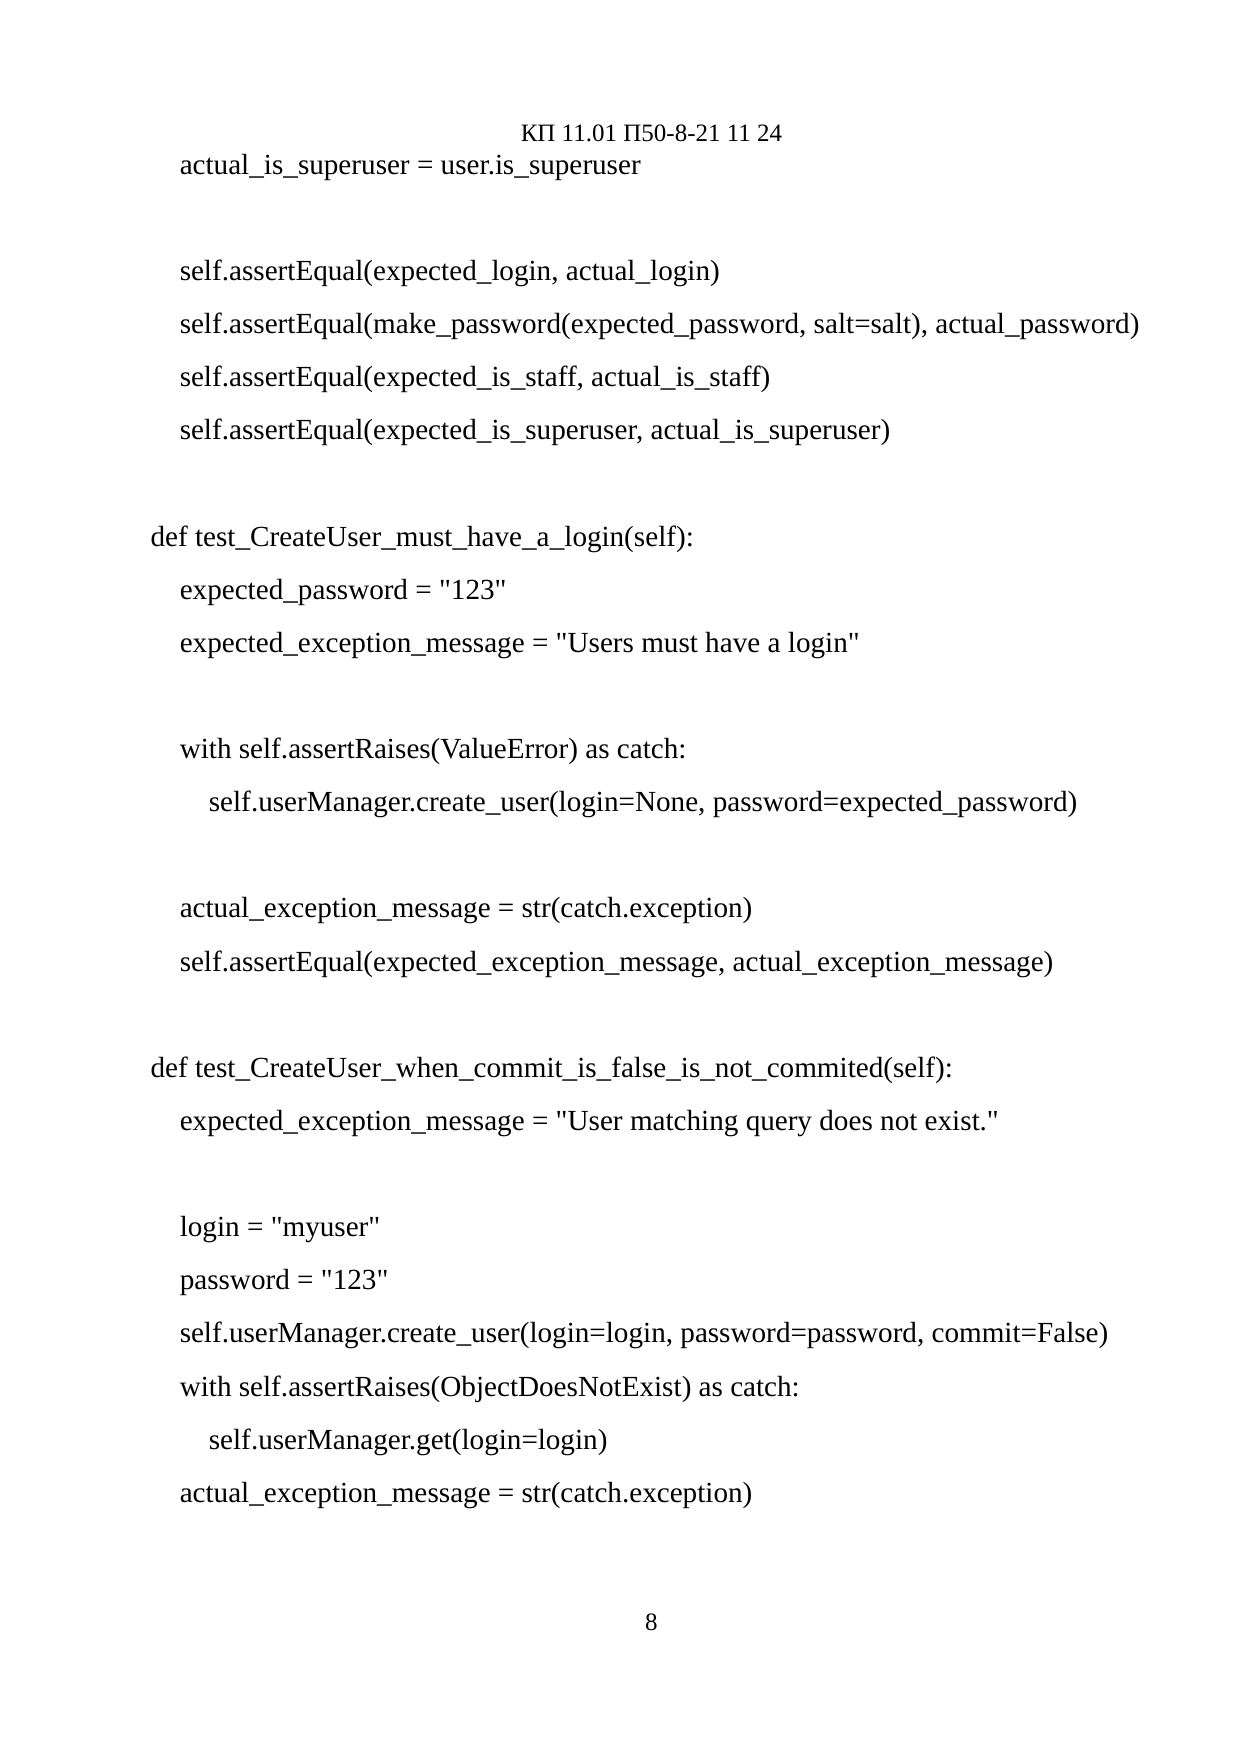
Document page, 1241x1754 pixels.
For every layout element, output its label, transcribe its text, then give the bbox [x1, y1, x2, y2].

text def test_CreateUser_must_have_a_login(self): [121, 519, 1181, 552]
text expected_exception_message = "User matching query does not exist." [121, 1103, 1181, 1137]
text expected_password = "123" [121, 572, 1181, 605]
text self.userManager.create_user(login=login, password=password, commit=False) [121, 1316, 1181, 1349]
text self.assertEqual(expected_login, actual_login) [121, 253, 1181, 287]
text def test_CreateUser_when_commit_is_false_is_not_commited(self): [121, 1050, 1181, 1083]
text self.userManager.create_user(login=None, password=expected_password) [121, 784, 1181, 818]
text with self.assertRaises(ObjectDoesNotExist) as catch: [121, 1369, 1181, 1402]
text self.assertEqual(make_password(expected_password, salt=salt), actual_password) [121, 306, 1181, 340]
text self.userManager.get(login=login) [121, 1422, 1181, 1455]
text actual_exception_message = str(catch.exception) [121, 1475, 1181, 1508]
text login = "myuser" [121, 1209, 1181, 1243]
text actual_is_superuser = user.is_superuser [121, 147, 1181, 180]
text password = "123" [121, 1262, 1181, 1296]
text expected_exception_message = "Users must have a login" [121, 625, 1181, 658]
text self.assertEqual(expected_exception_message, actual_exception_message) [121, 944, 1181, 977]
text with self.assertRaises(ValueError) as catch: [121, 731, 1181, 765]
text self.assertEqual(expected_is_superuser, actual_is_superuser) [121, 412, 1181, 446]
text actual_exception_message = str(catch.exception) [121, 891, 1181, 924]
text self.assertEqual(expected_is_staff, actual_is_staff) [121, 359, 1181, 393]
